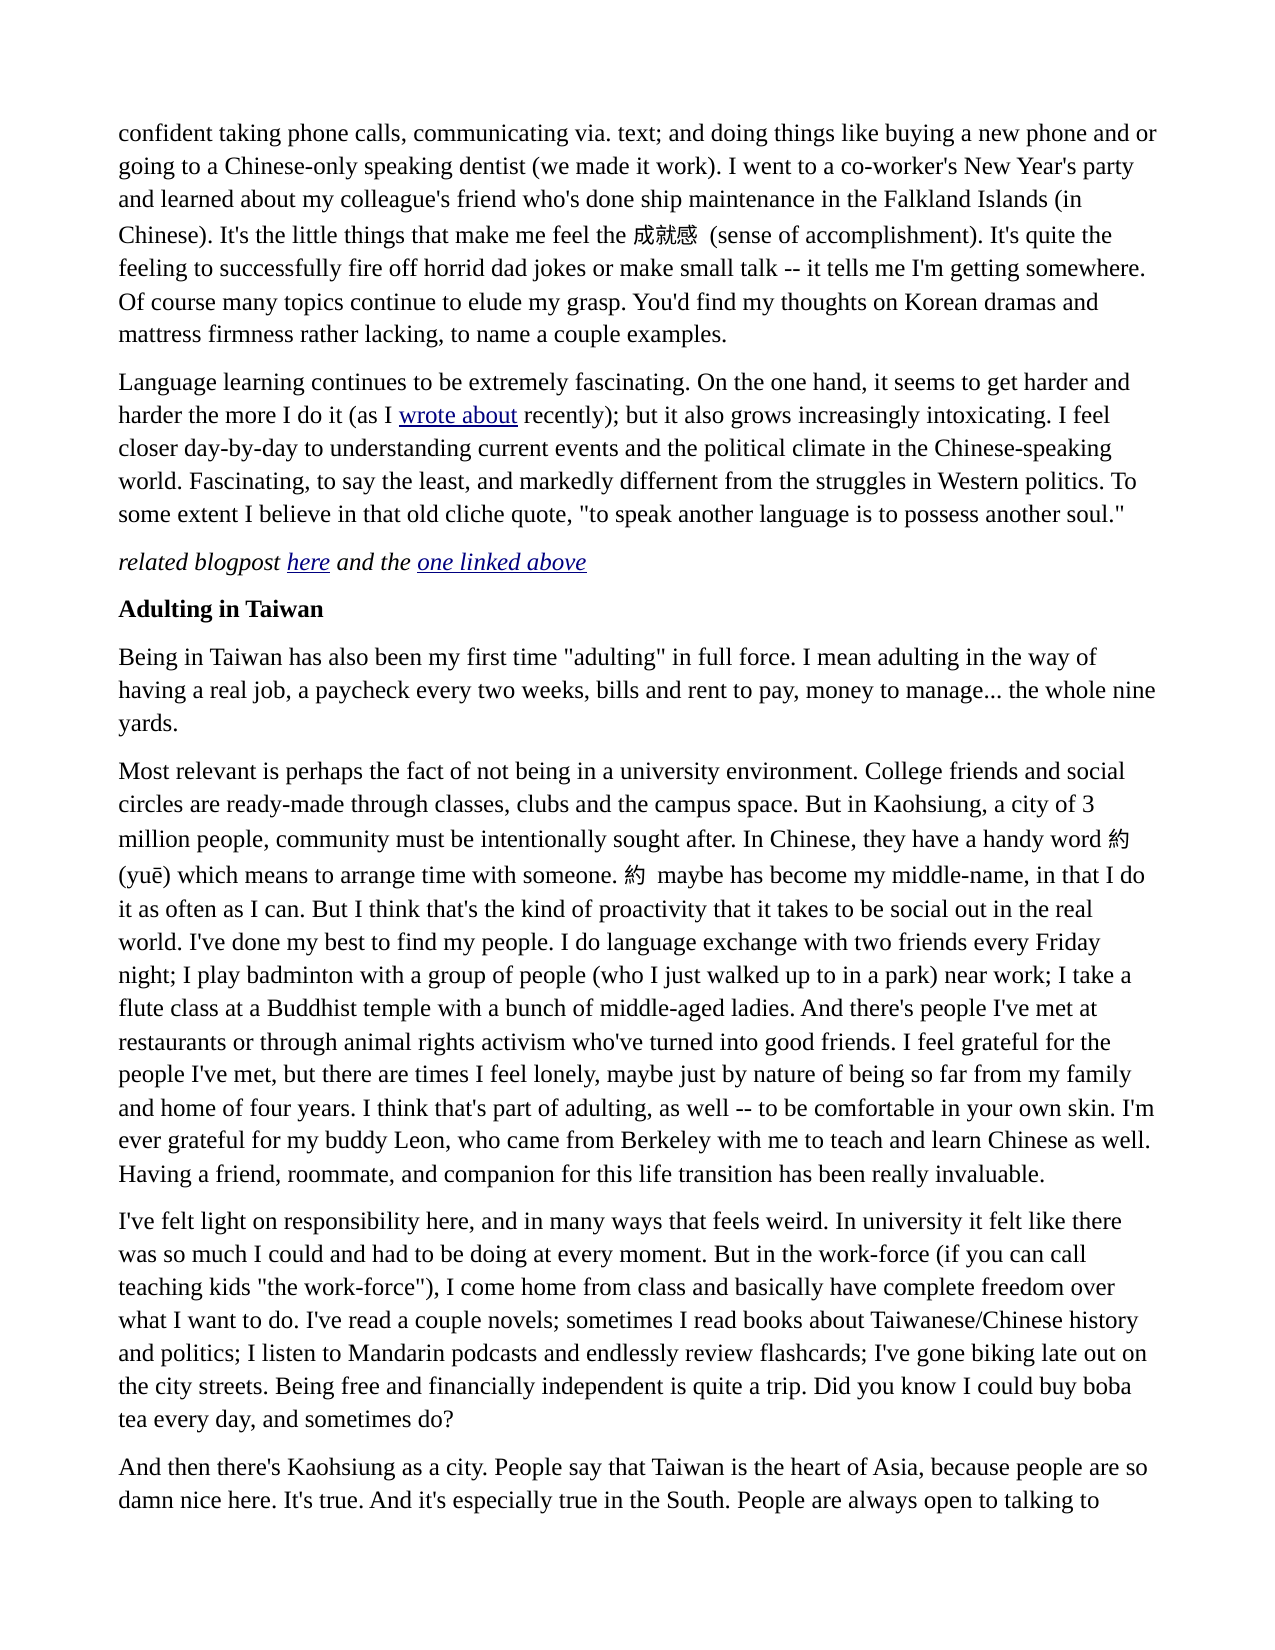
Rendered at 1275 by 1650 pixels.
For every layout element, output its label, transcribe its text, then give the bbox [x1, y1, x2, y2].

text related blogpost here and the one linked above [118, 547, 1157, 576]
text Most relevant is perhaps the fact of not being in a university environment. College friends and social circles are ready-made through classes, clubs and the campus space. But in Kaohsiung, a city of 3 million people, community must be intentionally sought after. In Chinese, they have a handy word 約 (yuē) which means to arrange time with someone. 約 maybe has become my middle-name, in that I do it as often as I can. But I think that's the kind of proactivity that it takes to be social out in the real world. I've done my best to find my people. I do language exchange with two friends every Friday night; I play badminton with a group of people (who I just walked up to in a park) near work; I take a flute class at a Buddhist temple with a bunch of middle-aged ladies. And there's people I've met at restaurants or through animal rights activism who've turned into good friends. I feel grateful for the people I've met, but there are times I feel lonely, maybe just by nature of being so far from my family and home of four years. I think that's part of adulting, as well -- to be comfortable in your own skin. I'm ever grateful for my buddy Leon, who came from Berkeley with me to teach and learn Chinese as well. Having a friend, roommate, and companion for this life transition has been really invaluable. [118, 756, 1157, 1187]
text Language learning continues to be extremely fascinating. On the one hand, it seems to get harder and harder the more I do it (as I wrote about recently); but it also grows increasingly intoxicating. I feel closer day-by-day to understanding current events and the political climate in the Chinese-speaking world. Fascinating, to say the least, and markedly differnent from the struggles in Western politics. To some extent I believe in that old cliche quote, "to speak another language is to possess another soul." [118, 367, 1157, 528]
text confident taking phone calls, communicating via. text; and doing things like buying a new phone and or going to a Chinese-only speaking dentist (we made it work). I went to a co-worker's New Year's party and learned about my colleague's friend who's done ship maintenance in the Falkland Islands (in Chinese). It's the little things that make me feel the 成就感 (sense of accomplishment). It's quite the feeling to successfully fire off horrid dad jokes or make small talk -- it tells me I'm getting somewhere. Of course many topics continue to elude my grasp. You'd find my thoughts on Korean dramas and mattress firmness rather lacking, to name a couple examples. [118, 118, 1157, 348]
text Adulting in Taiwan [118, 594, 1157, 623]
text I've felt light on responsibility here, and in many ways that feels weird. In university it felt like there was so much I could and had to be doing at every moment. But in the work-force (if you can call teaching kids "the work-force"), I come home from class and basically have complete freedom over what I want to do. I've read a couple novels; sometimes I read books about Taiwanese/Chinese history and politics; I listen to Mandarin podcasts and endlessly review flashcards; I've gone biking late out on the city streets. Being free and financially independent is quite a trip. Did you know I could buy boba tea every day, and sometimes do? [118, 1206, 1157, 1433]
text Being in Taiwan has also been my first time "adulting" in full force. I mean adulting in the way of having a real job, a paycheck every two weeks, bills and rent to pay, money to manage... the whole nine yards. [118, 642, 1157, 737]
text And then there's Kaohsiung as a city. People say that Taiwan is the heart of Asia, because people are so damn nice here. It's true. And it's especially true in the South. People are always open to talking to [118, 1452, 1157, 1514]
